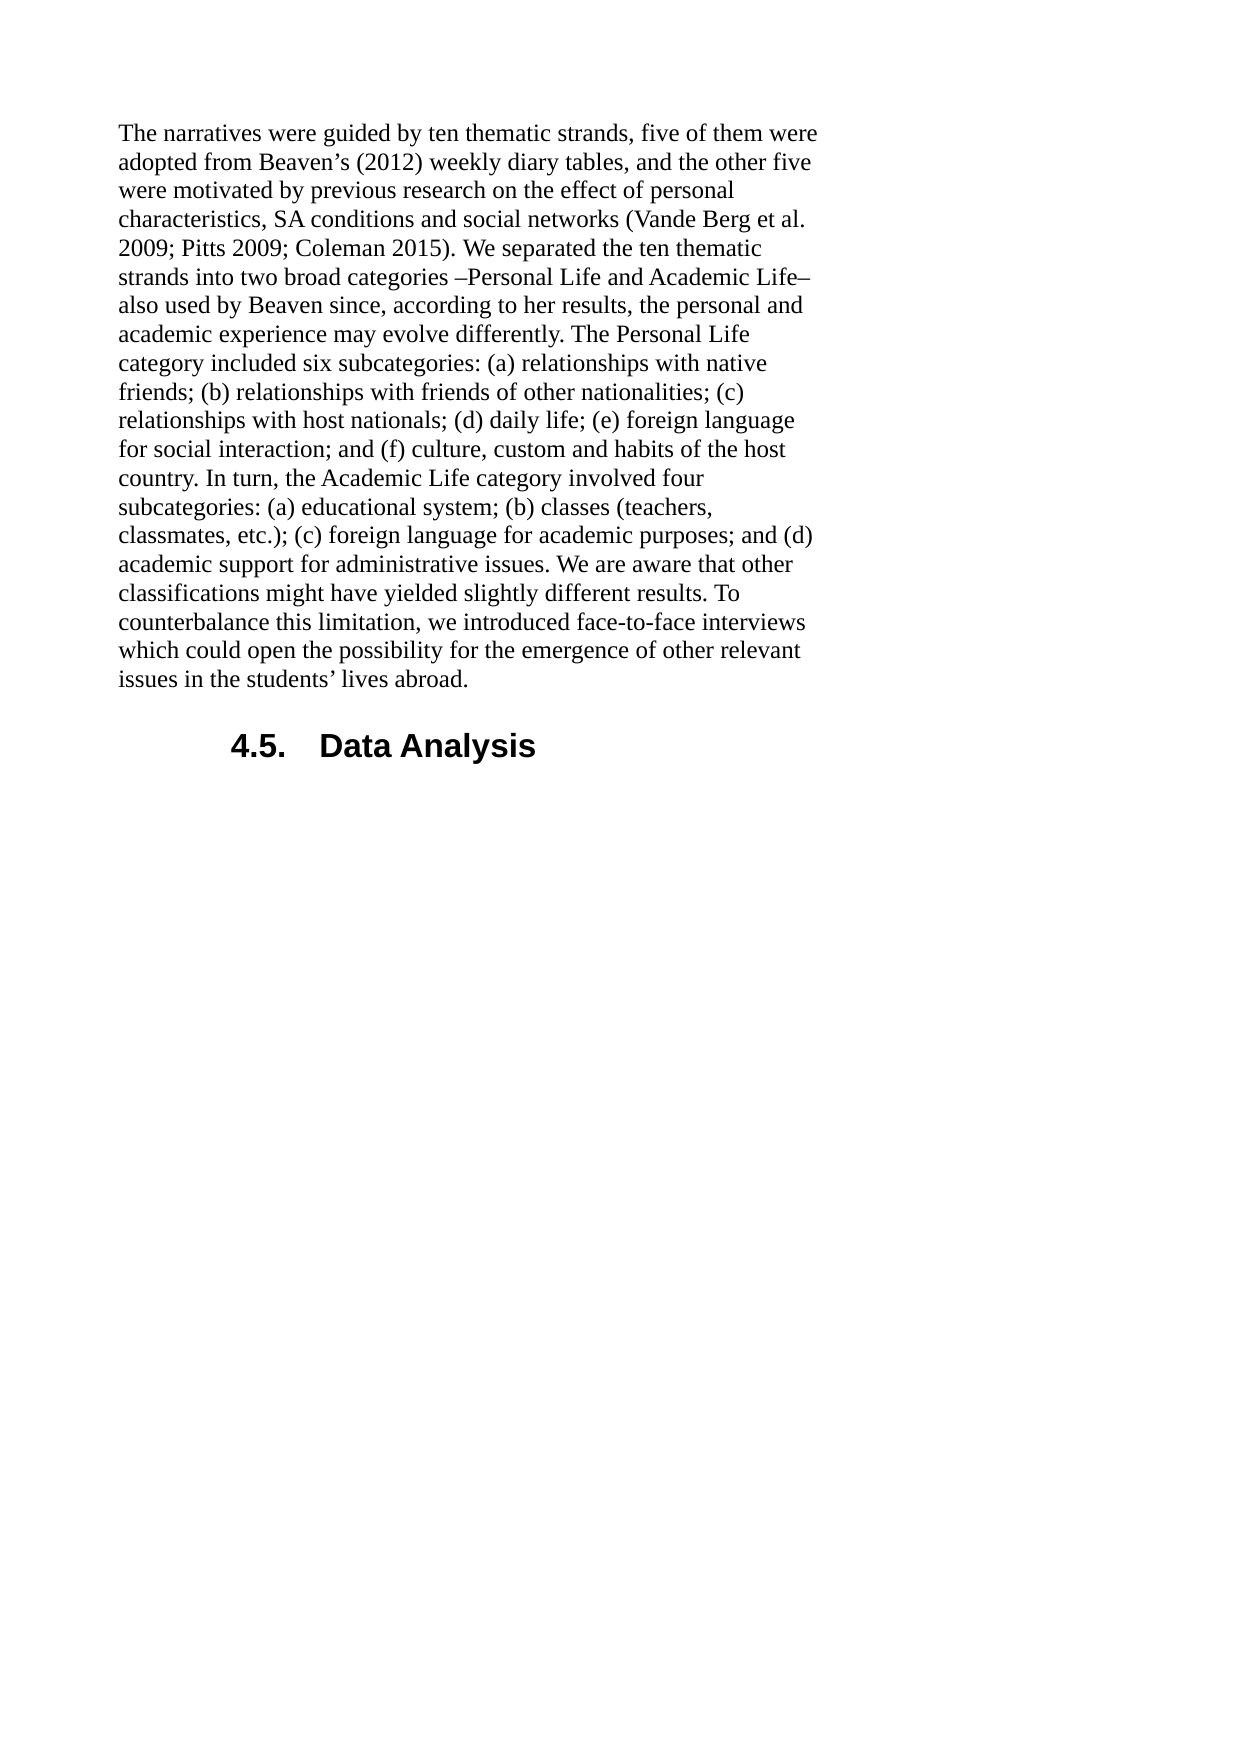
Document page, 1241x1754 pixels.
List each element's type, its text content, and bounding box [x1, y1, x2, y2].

text The narratives were guided by ten thematic strands, five of them were adopted from Beaven’s (2012) weekly diary tables, and the other five were motivated by previous research on the effect of personal characteristics, SA conditions and social networks (Vande Berg et al. 2009; Pitts 2009; Coleman 2015). We separated the ten thematic strands into two broad categories –Personal Life and Academic Life– also used by Beaven since, according to her results, the personal and academic experience may evolve differently. The Personal Life category included six subcategories: (a) relationships with native friends; (b) relationships with friends of other nationalities; (c) relationships with host nationals; (d) daily life; (e) foreign language for social interaction; and (f) culture, custom and habits of the host country. In turn, the Academic Life category involved four subcategories: (a) educational system; (b) classes (teachers, classmates, etc.); (c) foreign language for academic purposes; and (d) academic support for administrative issues. We are aware that other classifications might have yielded slightly different results. To counterbalance this limitation, we introduced face-to-face interviews which could open the possibility for the emergence of other relevant issues in the students’ lives abroad. [118, 118, 827, 693]
list Data Analysis [231, 726, 827, 765]
